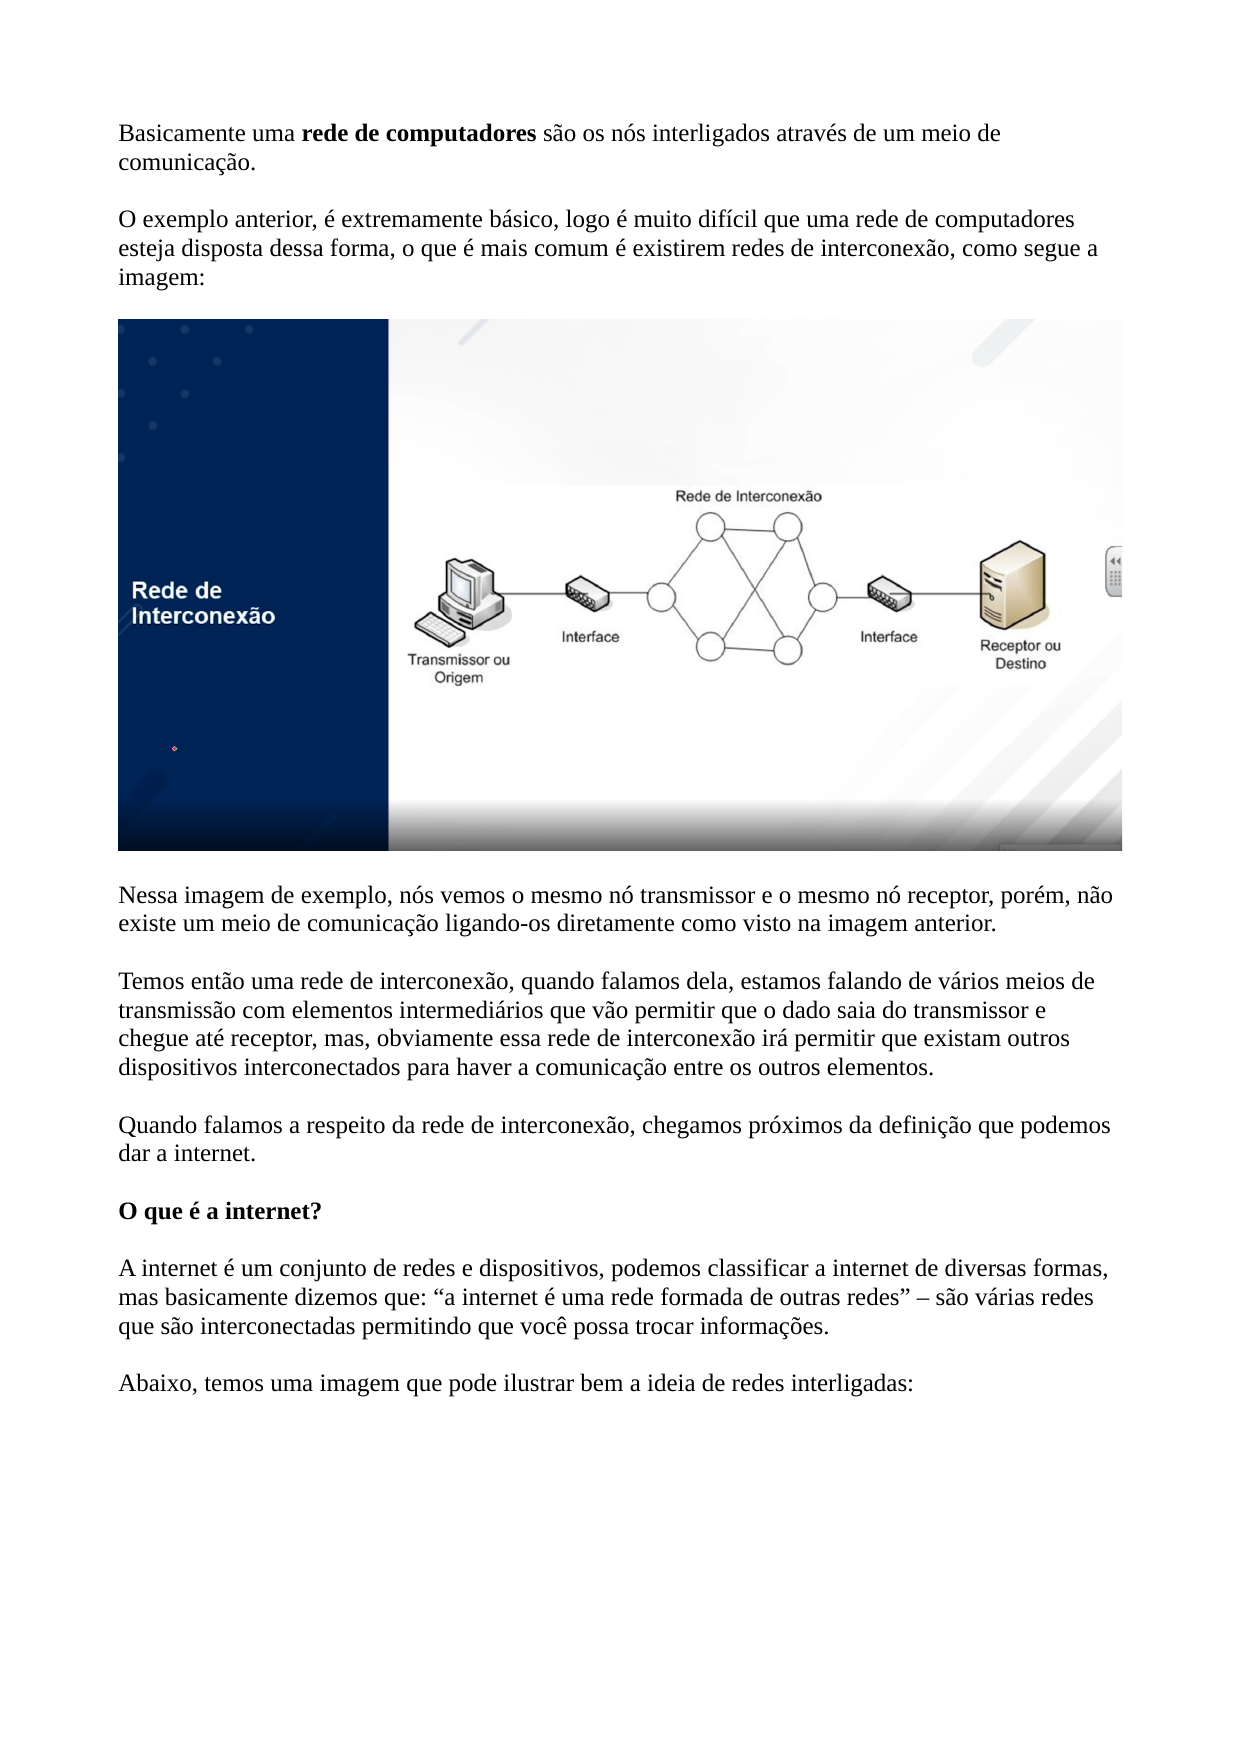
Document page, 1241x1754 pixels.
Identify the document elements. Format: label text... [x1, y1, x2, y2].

text Basicamente uma rede de computadores são os nós interligados através de um meio de comunicação. [118, 118, 1122, 176]
text Temos então uma rede de interconexão, quando falamos dela, estamos falando de vários meios de transmissão com elementos intermediários que vão permitir que o dado saia do transmissor e chegue até receptor, mas, obviamente essa rede de interconexão irá permitir que existam outros dispositivos interconectados para haver a comunicação entre os outros elementos. [118, 966, 1122, 1081]
text A internet é um conjunto de redes e dispositivos, podemos classificar a internet de diversas formas, mas basicamente dizemos que: “a internet é uma rede formada de outras redes” – são várias redes que são interconectadas permitindo que você possa trocar informações. [118, 1253, 1122, 1340]
text Abaixo, temos uma imagem que pode ilustrar bem a ideia de redes interligadas: [118, 1368, 1122, 1397]
picture [118, 319, 1123, 851]
text O que é a internet? [118, 1196, 1122, 1225]
text Quando falamos a respeito da rede de interconexão, chegamos próximos da definição que podemos dar a internet. [118, 1110, 1122, 1167]
text Nessa imagem de exemplo, nós vemos o mesmo nó transmissor e o mesmo nó receptor, porém, não existe um meio de comunicação ligando-os diretamente como visto na imagem anterior. [118, 880, 1122, 937]
text O exemplo anterior, é extremamente básico, logo é muito difícil que uma rede de computadores esteja disposta dessa forma, o que é mais comum é existirem redes de interconexão, como segue a imagem: [118, 204, 1122, 291]
